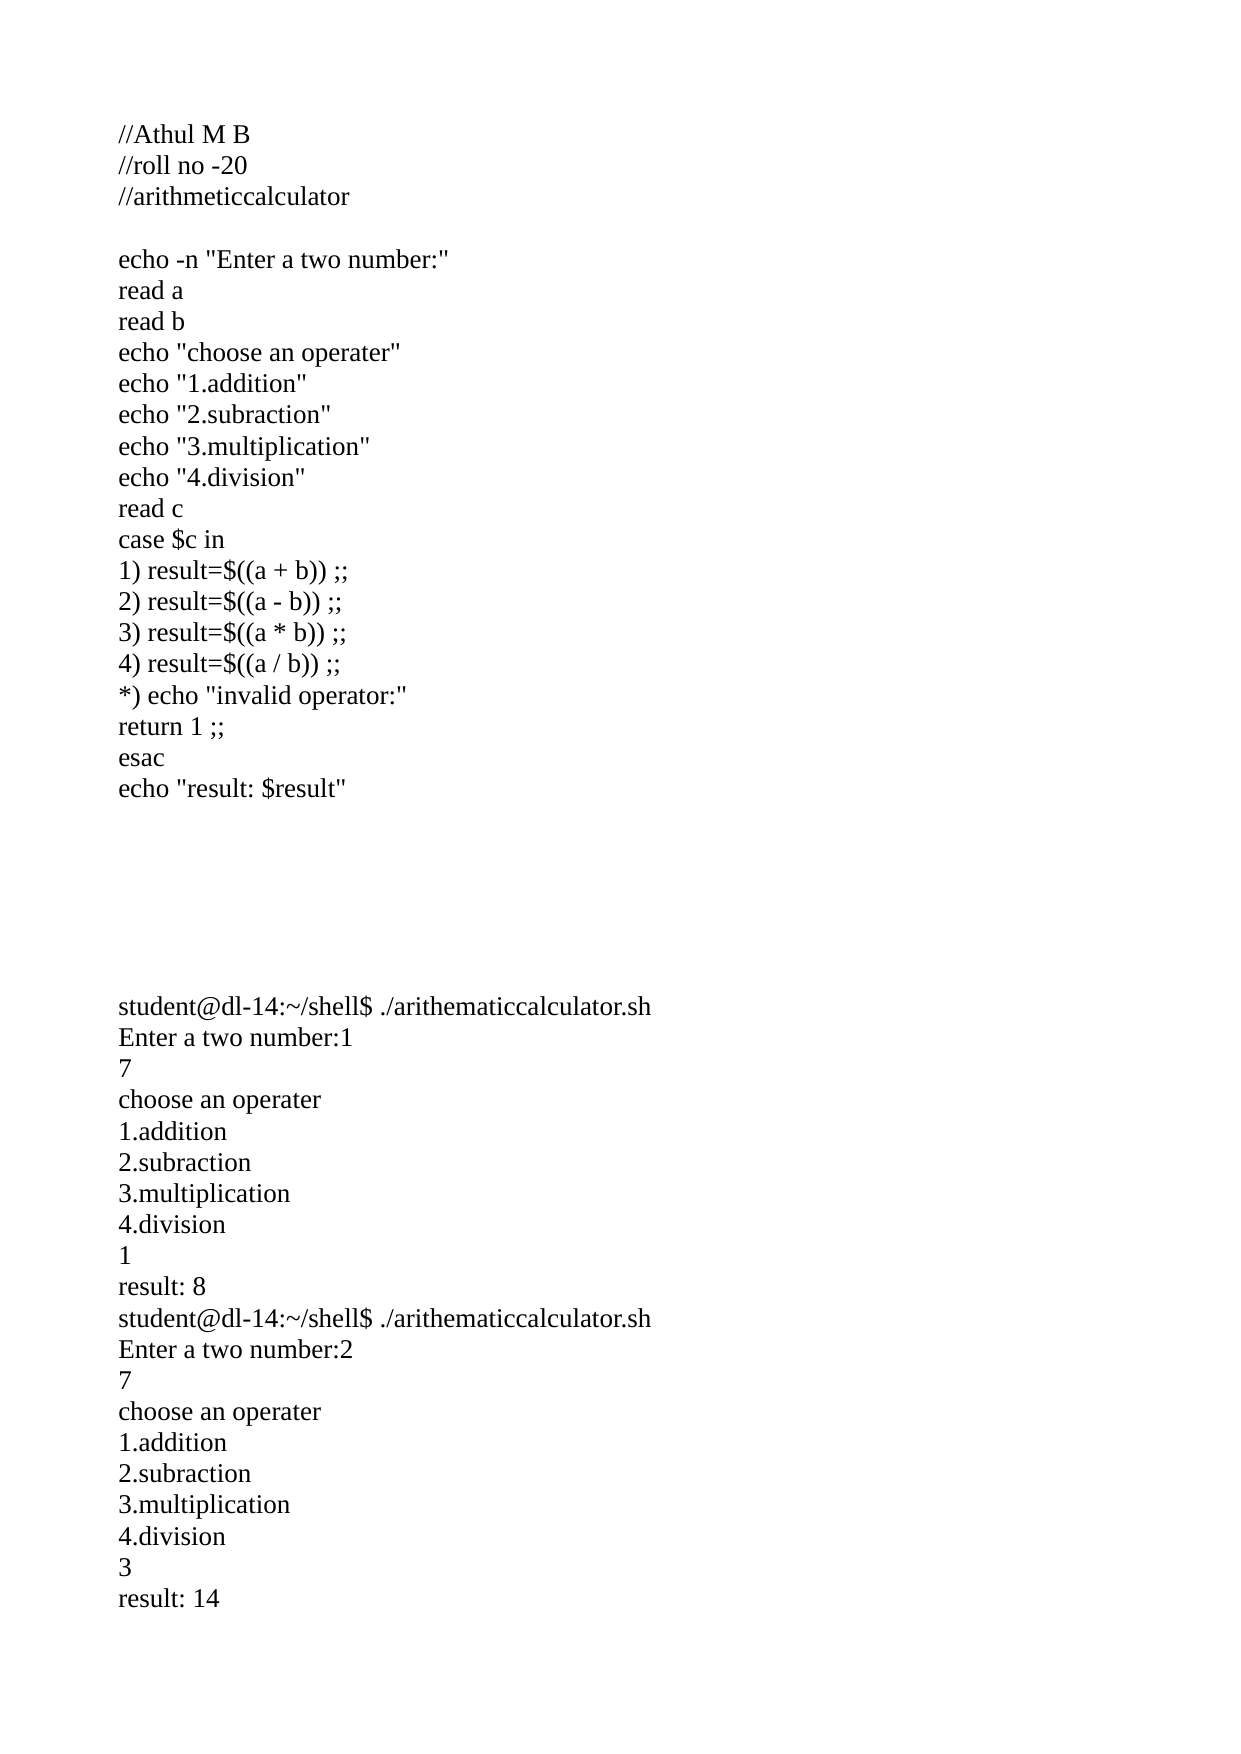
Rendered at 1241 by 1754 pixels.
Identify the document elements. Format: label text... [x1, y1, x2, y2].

text 1.addition [118, 1115, 1122, 1146]
text Enter a two number:1 [118, 1021, 1122, 1052]
text echo "3.multiplication" [118, 429, 1122, 461]
text //Athul M B [118, 118, 1122, 149]
text 2) result=$((a - b)) ;; [118, 585, 1122, 616]
text *) echo "invalid operator:" [118, 679, 1122, 710]
text 1 [118, 1239, 1122, 1271]
text student@dl-14:~/shell$ ./arithematiccalculator.sh [118, 1302, 1122, 1333]
text 3) result=$((a * b)) ;; [118, 616, 1122, 648]
text echo "2.subraction" [118, 398, 1122, 429]
text 2.subraction [118, 1457, 1122, 1488]
text //roll no -20 [118, 149, 1122, 180]
text echo "choose an operater" [118, 336, 1122, 367]
text 3.multiplication [118, 1177, 1122, 1208]
text case $c in [118, 523, 1122, 554]
text choose an operater [118, 1395, 1122, 1426]
text echo "4.division" [118, 461, 1122, 492]
text 1.addition [118, 1426, 1122, 1457]
text 4.division [118, 1208, 1122, 1239]
text read b [118, 305, 1122, 336]
text 3 [118, 1551, 1122, 1582]
text Enter a two number:2 [118, 1333, 1122, 1364]
text 7 [118, 1052, 1122, 1084]
text read a [118, 274, 1122, 305]
text echo -n "Enter a two number:" [118, 243, 1122, 274]
text 4) result=$((a / b)) ;; [118, 648, 1122, 679]
text read c [118, 492, 1122, 523]
text 4.division [118, 1520, 1122, 1551]
text esac [118, 741, 1122, 772]
text echo "1.addition" [118, 367, 1122, 398]
text 1) result=$((a + b)) ;; [118, 554, 1122, 585]
text return 1 ;; [118, 710, 1122, 741]
text 2.subraction [118, 1146, 1122, 1177]
text student@dl-14:~/shell$ ./arithematiccalculator.sh [118, 990, 1122, 1021]
text 7 [118, 1364, 1122, 1395]
text //arithmeticcalculator [118, 180, 1122, 212]
text 3.multiplication [118, 1488, 1122, 1520]
text result: 14 [118, 1582, 1122, 1613]
text result: 8 [118, 1271, 1122, 1302]
text choose an operater [118, 1084, 1122, 1115]
text echo "result: $result" [118, 772, 1122, 803]
